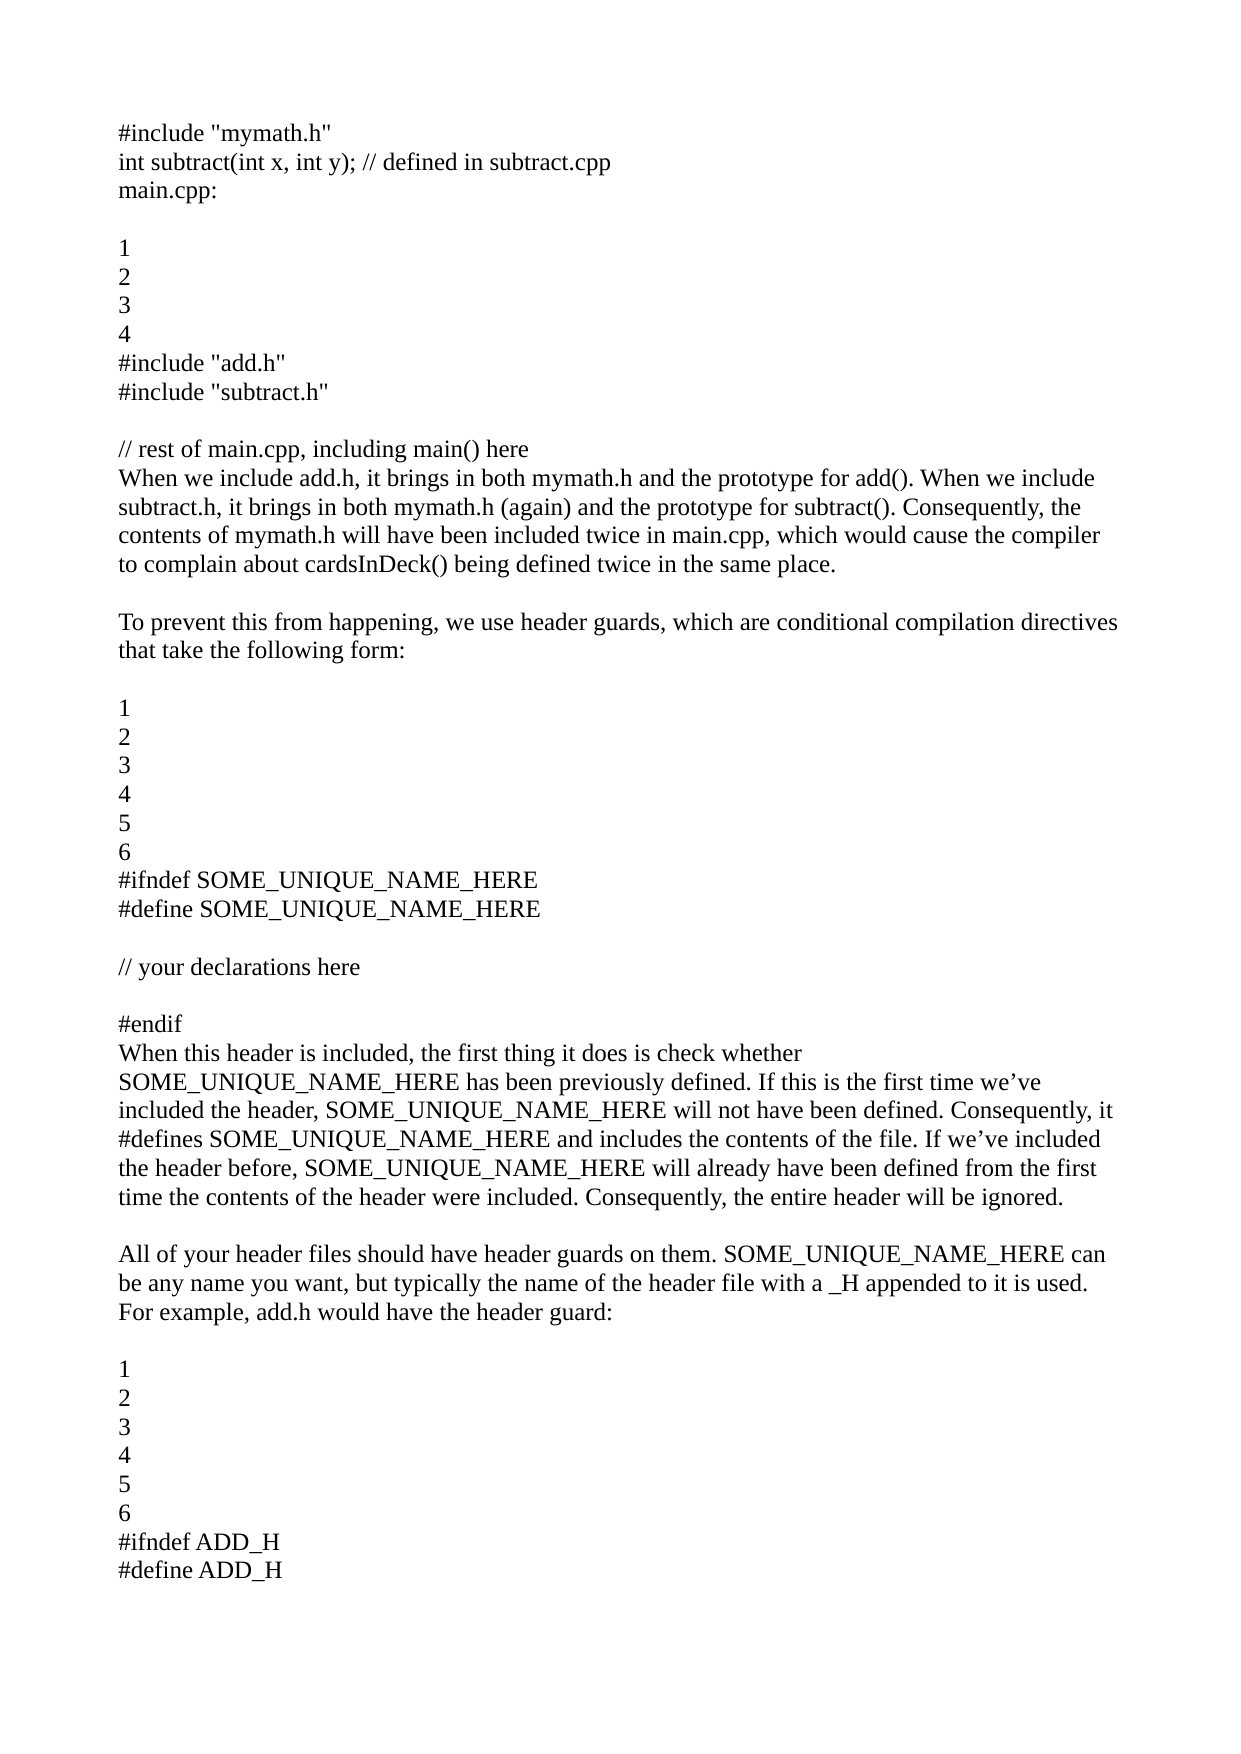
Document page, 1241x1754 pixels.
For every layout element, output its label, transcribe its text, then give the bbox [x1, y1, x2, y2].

text All of your header files should have header guards on them. SOME_UNIQUE_NAME_HERE can be any name you want, but typically the name of the header file with a _H appended to it is used. For example, add.h would have the header guard: [118, 1239, 1122, 1326]
text When this header is included, the first thing it does is check whether SOME_UNIQUE_NAME_HERE has been previously defined. If this is the first time we’ve included the header, SOME_UNIQUE_NAME_HERE will not have been defined. Consequently, it #defines SOME_UNIQUE_NAME_HERE and includes the contents of the file. If we’ve included the header before, SOME_UNIQUE_NAME_HERE will already have been defined from the first time the contents of the header were included. Consequently, the entire header will be ignored. [118, 1038, 1122, 1211]
text 2 [118, 722, 1122, 751]
text When we include add.h, it brings in both mymath.h and the prototype for add(). When we include subtract.h, it brings in both mymath.h (again) and the prototype for subtract(). Consequently, the contents of mymath.h will have been included twice in main.cpp, which would cause the compiler to complain about cardsInDeck() being defined twice in the same place. [118, 463, 1122, 578]
text 1 [118, 233, 1122, 262]
text #ifndef ADD_H [118, 1527, 1122, 1556]
text 3 [118, 751, 1122, 779]
text #define ADD_H [118, 1556, 1122, 1584]
text 4 [118, 1441, 1122, 1469]
text // your declarations here [118, 952, 1122, 981]
text #ifndef SOME_UNIQUE_NAME_HERE [118, 866, 1122, 894]
text 4 [118, 319, 1122, 348]
text main.cpp: [118, 176, 1122, 204]
text #include "mymath.h" [118, 118, 1122, 147]
text 2 [118, 262, 1122, 291]
text int subtract(int x, int y); // defined in subtract.cpp [118, 147, 1122, 176]
text 6 [118, 1498, 1122, 1527]
text 1 [118, 693, 1122, 722]
text 5 [118, 808, 1122, 837]
text 3 [118, 291, 1122, 319]
text 4 [118, 779, 1122, 808]
text #include "add.h" [118, 348, 1122, 377]
text 5 [118, 1469, 1122, 1498]
text 1 [118, 1354, 1122, 1383]
text 2 [118, 1383, 1122, 1412]
text #define SOME_UNIQUE_NAME_HERE [118, 894, 1122, 923]
text // rest of main.cpp, including main() here [118, 434, 1122, 463]
text #include "subtract.h" [118, 377, 1122, 406]
text 6 [118, 837, 1122, 866]
text To prevent this from happening, we use header guards, which are conditional compilation directives that take the following form: [118, 607, 1122, 664]
text 3 [118, 1412, 1122, 1441]
text #endif [118, 1009, 1122, 1038]
